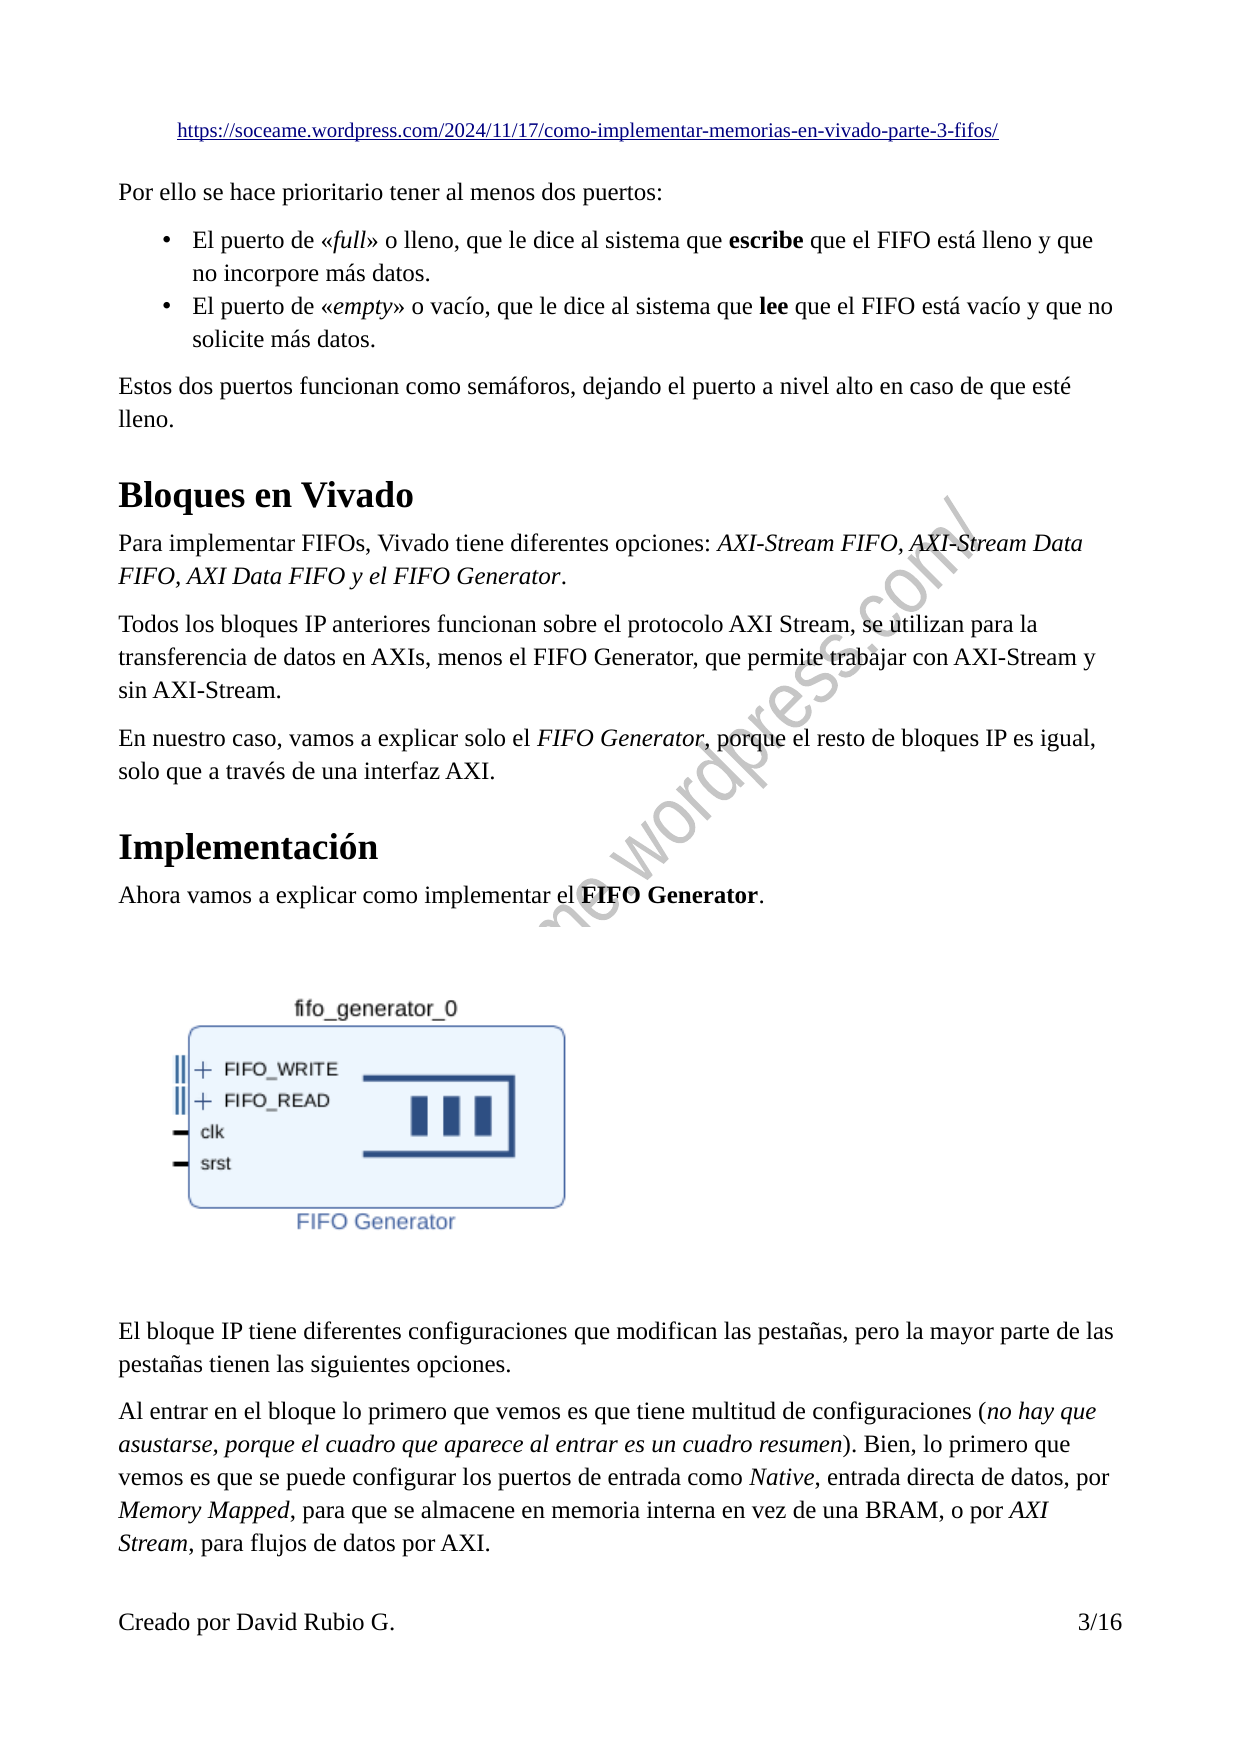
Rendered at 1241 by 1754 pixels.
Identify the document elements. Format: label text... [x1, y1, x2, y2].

text El bloque IP tiene diferentes configuraciones que modifican las pestañas, pero la mayor parte de las pestañas tienen las siguientes opciones. [118, 1316, 1122, 1377]
text Para implementar FIFOs, Vivado tiene diferentes opciones: AXI-Stream FIFO, AXI-Stream Data FIFO, AXI Data FIFO y el FIFO Generator. [118, 528, 938, 590]
picture [118, 927, 683, 1292]
text Estos dos puertos funcionan como semáforos, dejando el puerto a nivel alto en caso de que esté lleno. [118, 371, 1122, 433]
text Todos los bloques IP anteriores funcionan sobre el protocolo AXI Stream, se utilizan para la transferencia de datos en AXIs, menos el FIFO Generator, que permite trabajar con AXI-Stream y sin AXI-Stream. [118, 609, 1122, 704]
text En nuestro caso, vamos a explicar solo el FIFO Generator, porque el resto de bloques IP es igual, solo que a través de una interfaz AXI. [118, 723, 1122, 784]
text Ahora vamos a explicar como implementar el FIFO Generator. [118, 880, 583, 908]
text Al entrar en el bloque lo primero que vemos es que tiene multitud de configuraciones (no hay que asustarse, porque el cuadro que aparece al entrar es un cuadro resumen). Bien, lo primero que vemos es que se puede configurar los puertos de entrada como Native, entrada directa de datos, por Memory Mapped, para que se almacene en memoria interna en vez de una BRAM, o por AXI Stream, para flujos de datos por AXI. [118, 1396, 1122, 1557]
text Ahora vamos a explicar como implementar el FIFO Generator. [601, 880, 1122, 908]
subtitle Bloques en Vivado [118, 473, 1122, 516]
list El puerto de «full» o lleno, que le dice al sistema que escribe que el FIFO está lleno y que no incorpore más datos. [162, 225, 1122, 286]
text Por ello se hace prioritario tener al menos dos puertos: [118, 177, 1122, 206]
subtitle Implementación [118, 824, 659, 867]
text Para implementar FIFOs, Vivado tiene diferentes opciones: AXI-Stream FIFO, AXI-Stream Data FIFO, AXI Data FIFO y el FIFO Generator. [920, 528, 1122, 590]
subtitle [635, 824, 1122, 867]
list El puerto de «empty» o vacío, que le dice al sistema que lee que el FIFO está vacío y que no solicite más datos. [162, 291, 1122, 352]
